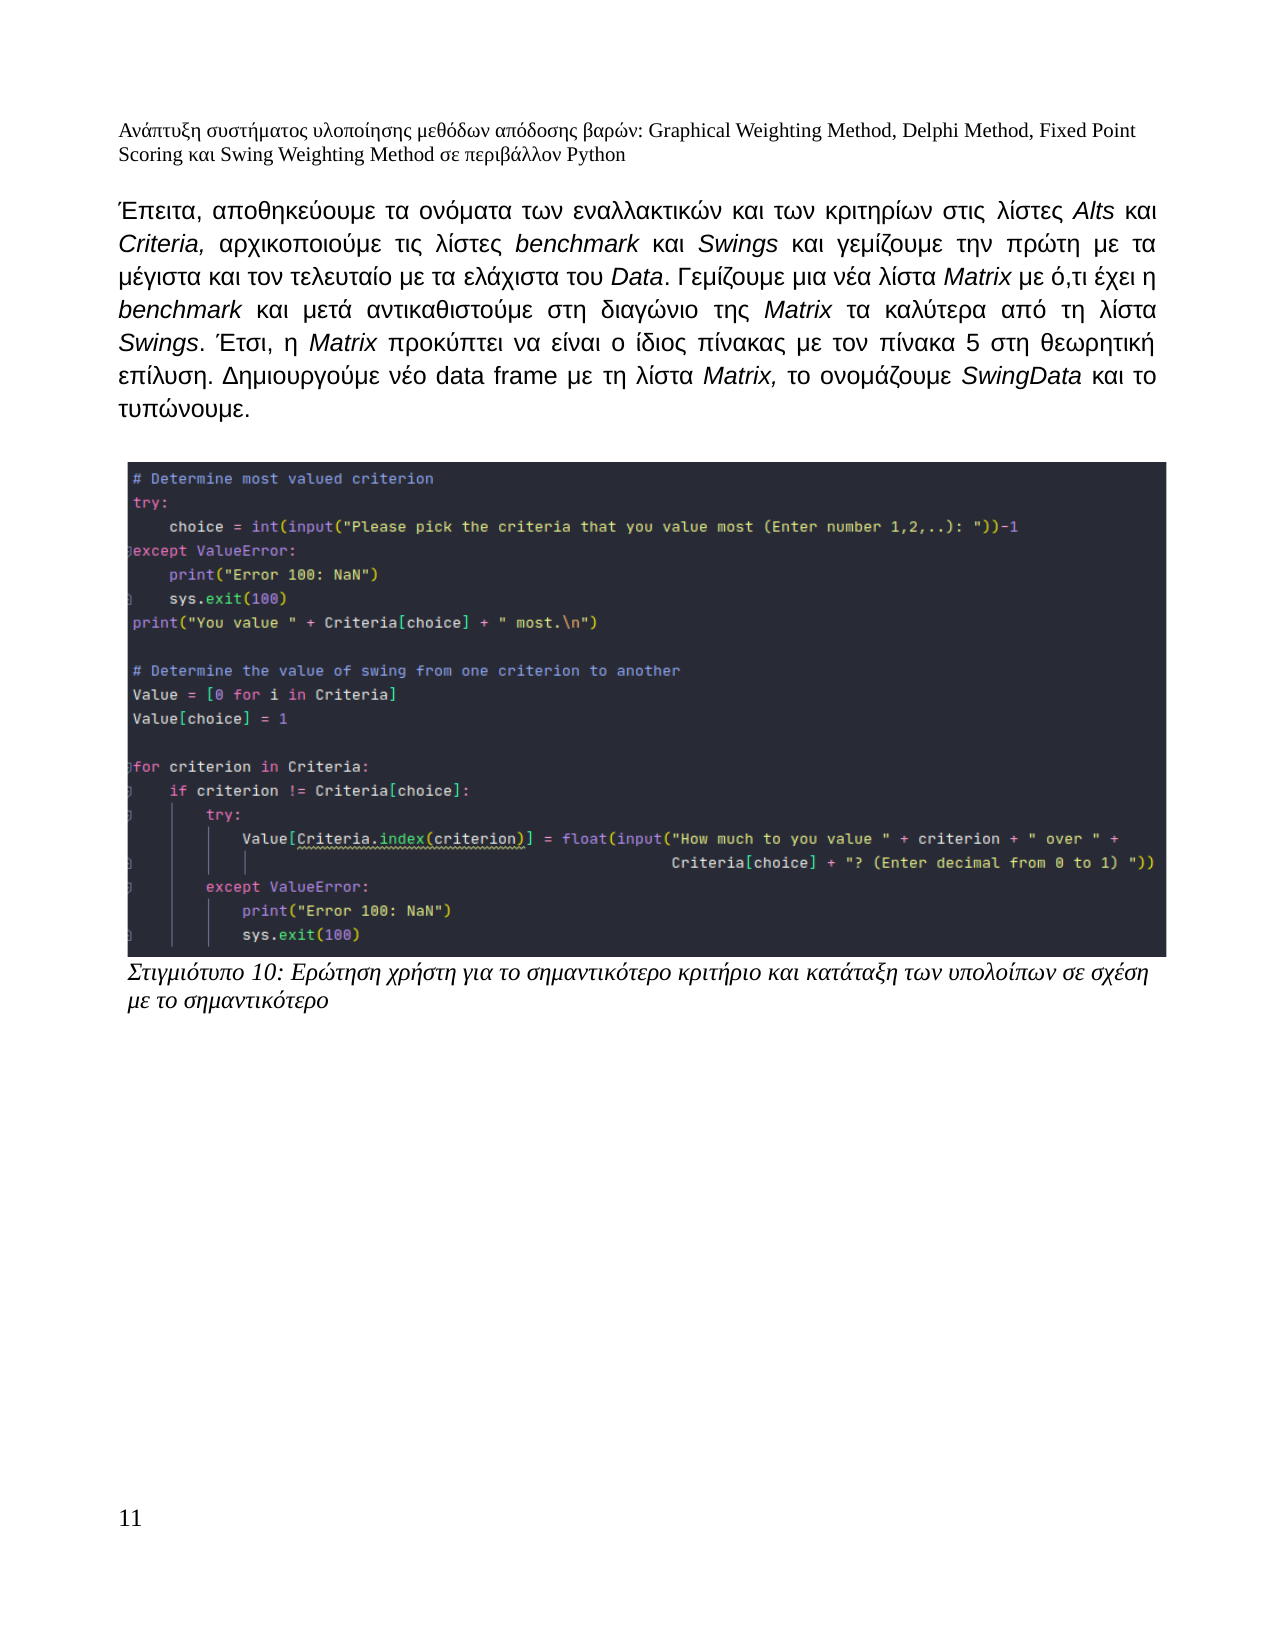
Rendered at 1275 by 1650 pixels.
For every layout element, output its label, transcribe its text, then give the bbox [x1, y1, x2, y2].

text Στιγμιότυπο 10: Ερώτηση χρήστη για το σημαντικότερο κριτήριο και κατάταξη των υπολοίπων σε σχέση με το σημαντικότερο [127, 957, 1166, 1014]
picture [127, 462, 1167, 957]
text Έπειτα, αποθηκεύουμε τα ονόματα των εναλλακτικών και των κριτηρίων στις λίστες Alts και Criteria, αρχικοποιούμε τις λίστες benchmark και Swings και γεμίζουμε την πρώτη με τα μέγιστα και τον τελευταίο με τα ελάχιστα του Data. Γεμίζουμε μια νέα λίστα Matrix με ό,τι έχει η benchmark και μετά αντικαθιστούμε στη διαγώνιο της Matrix τα καλύτερα από τη λίστα Swings. Έτσι, η Matrix προκύπτει να είναι ο ίδιος πίνακας με τον πίνακα 5 στη θεωρητική επίλυση. Δημιουργούμε νέο data frame με τη λίστα Matrix, το ονομάζουμε SwingData και το τυπώνουμε. [118, 196, 1157, 423]
